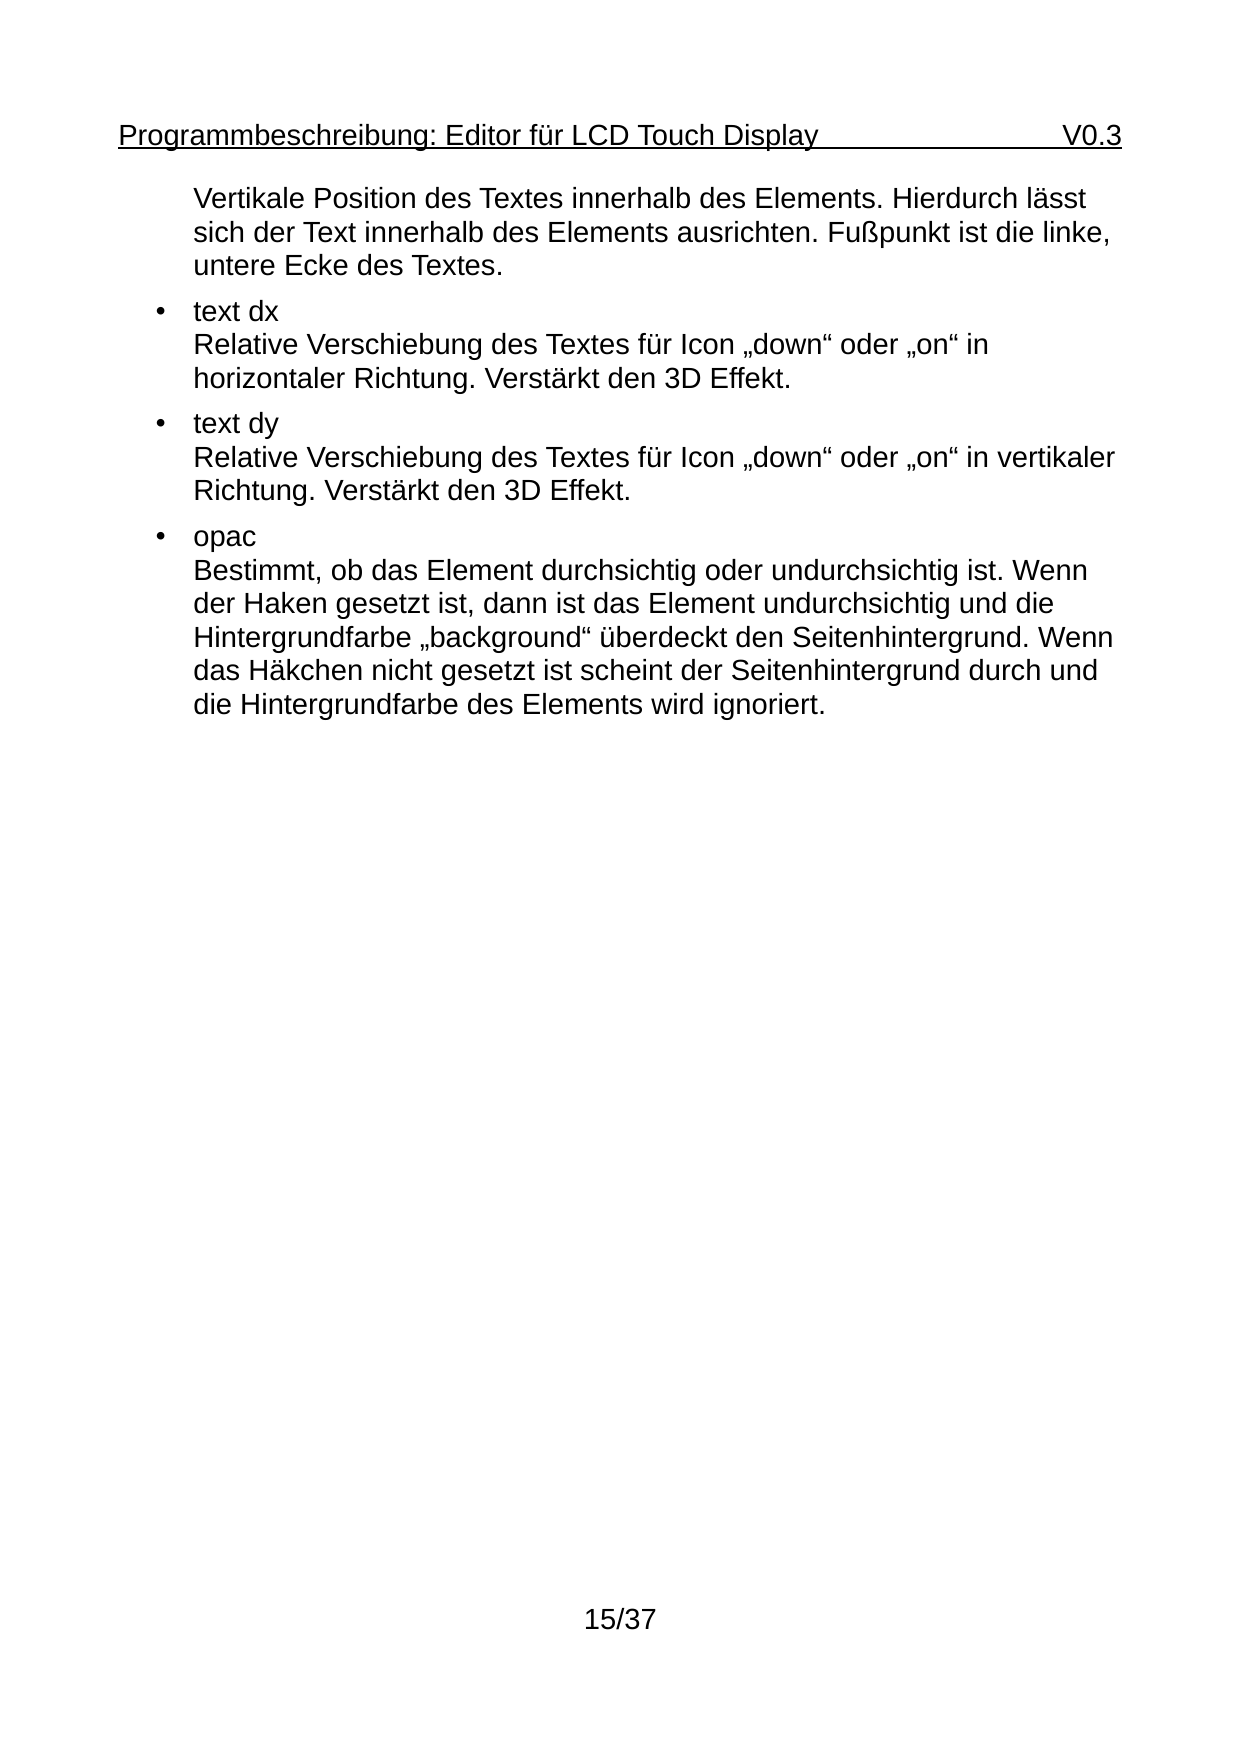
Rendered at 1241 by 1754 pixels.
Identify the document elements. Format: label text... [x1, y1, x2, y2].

list text dy Relative Verschiebung des Textes für Icon „down“ oder „on“ in vertikaler Richtung. Verstärkt den 3D Effekt. [156, 406, 1122, 507]
list text dx Relative Verschiebung des Textes für Icon „down“ oder „on“ in horizontaler Richtung. Verstärkt den 3D Effekt. [156, 293, 1122, 394]
list opac Bestimmt, ob das Element durchsichtig oder undurchsichtig ist. Wenn der Haken gesetzt ist, dann ist das Element undurchsichtig und die Hintergrundfarbe „background“ überdeckt den Seitenhintergrund. Wenn das Häkchen nicht gesetzt ist scheint der Seitenhintergrund durch und die Hintergrundfarbe des Elements wird ignoriert. [156, 519, 1122, 720]
list text ypos Vertikale Position des Textes innerhalb des Elements. Hierdurch lässt sich der Text innerhalb des Elements ausrichten. Fußpunkt ist die linke, untere Ecke des Textes. [156, 181, 1122, 282]
